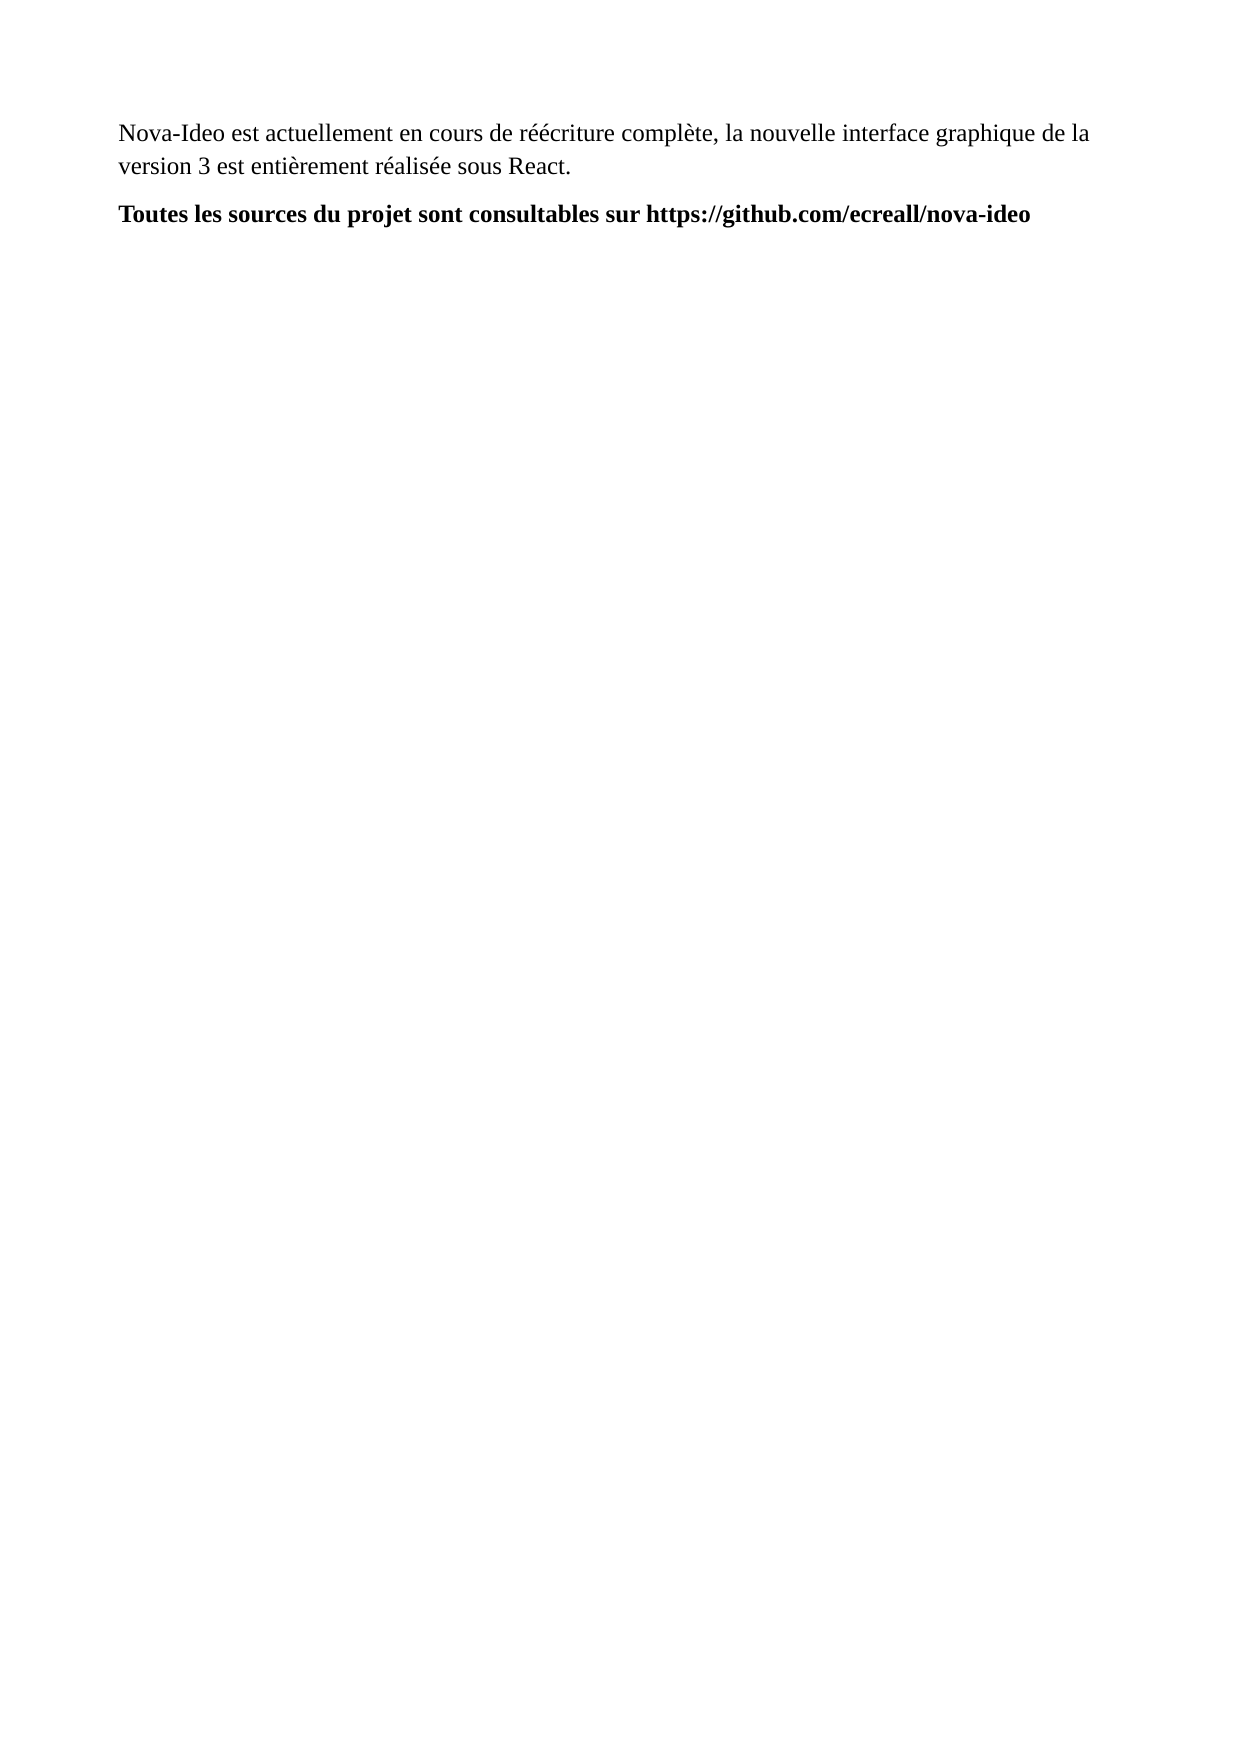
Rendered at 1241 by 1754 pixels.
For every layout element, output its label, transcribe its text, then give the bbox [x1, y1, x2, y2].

text Nova-Ideo est actuellement en cours de réécriture complète, la nouvelle interface graphique de la version 3 est entièrement réalisée sous React. [118, 118, 1122, 180]
text Toutes les sources du projet sont consultables sur https://github.com/ecreall/nova-ideo [118, 199, 1122, 227]
